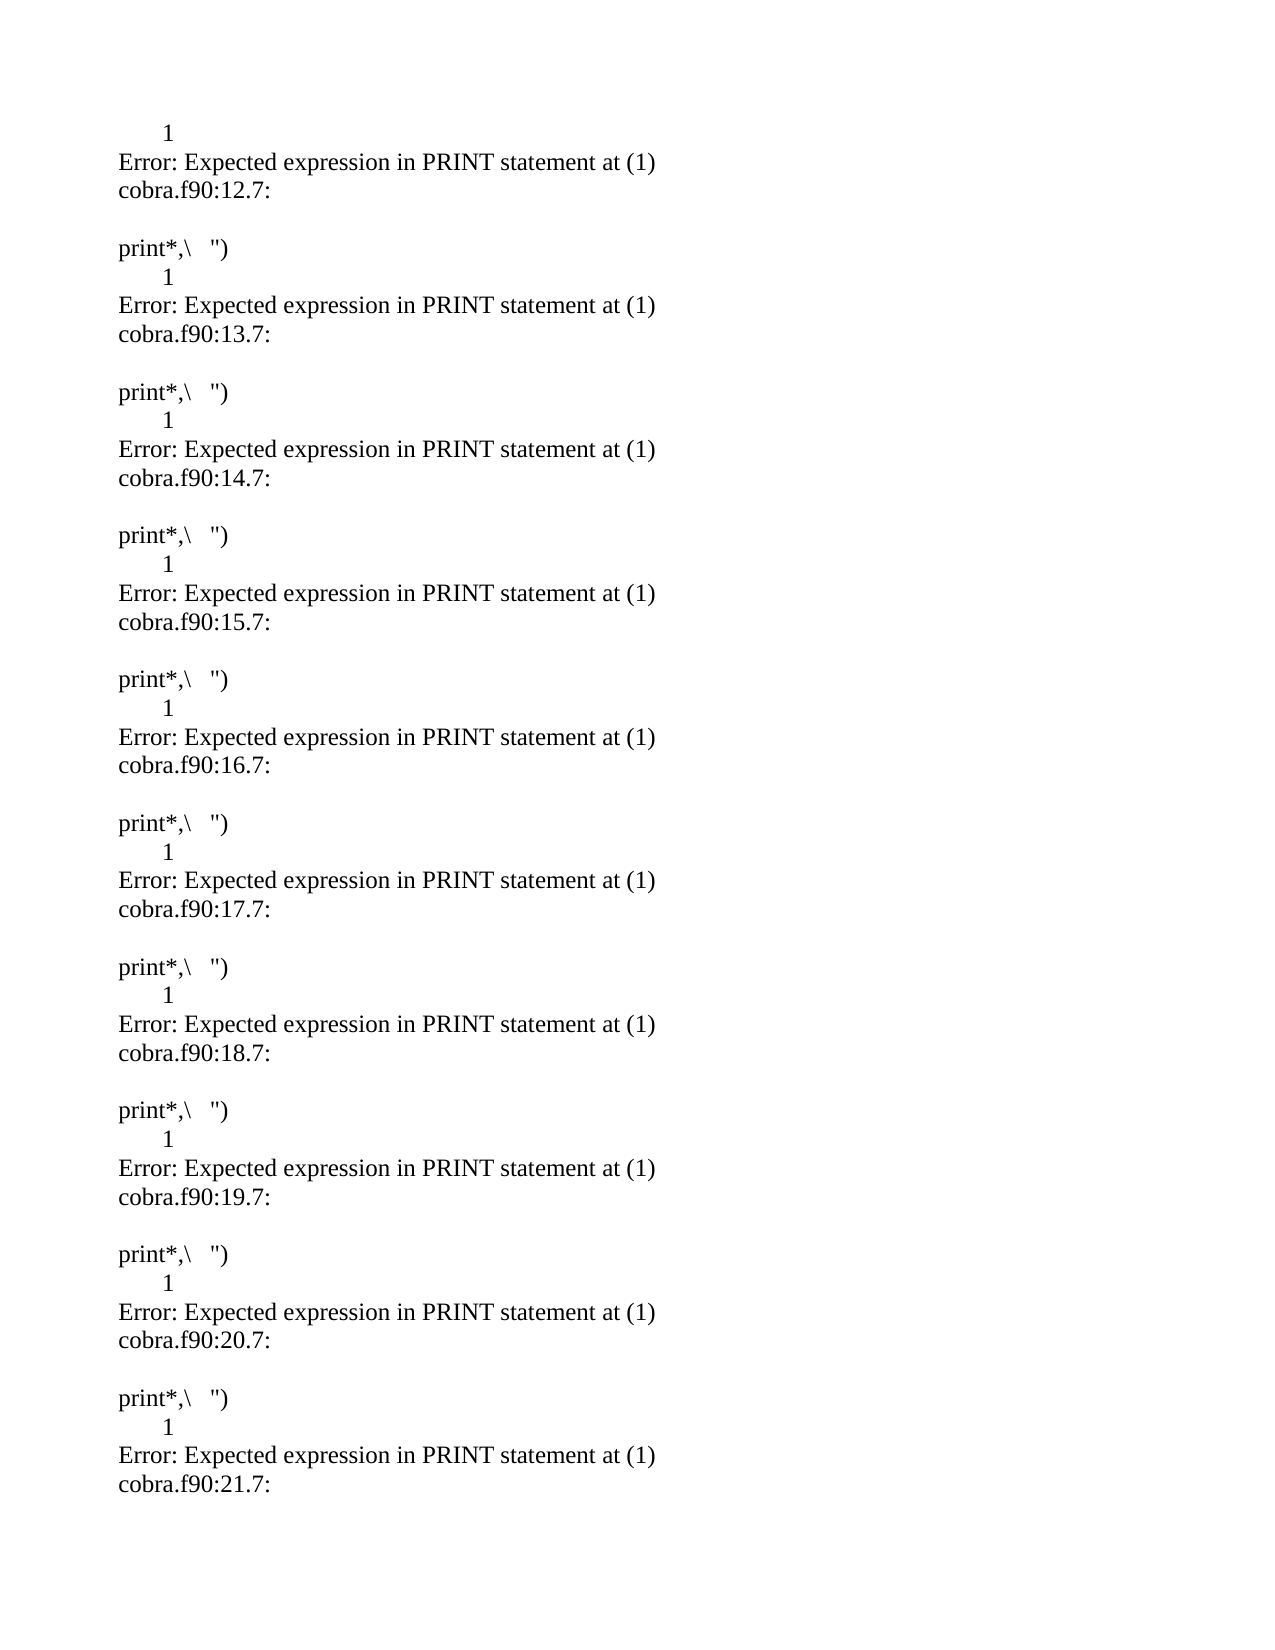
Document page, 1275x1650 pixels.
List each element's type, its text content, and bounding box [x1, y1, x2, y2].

text 1 [118, 837, 1157, 866]
text Error: Expected expression in PRINT statement at (1) [118, 434, 1157, 463]
text Error: Expected expression in PRINT statement at (1) [118, 866, 1157, 894]
text cobra.f90:20.7: [118, 1326, 1157, 1354]
text cobra.f90:13.7: [118, 319, 1157, 348]
text cobra.f90:14.7: [118, 463, 1157, 492]
text print*,\ ") [118, 1239, 1157, 1268]
text print*,\ ") [118, 1383, 1157, 1412]
text Error: Expected expression in PRINT statement at (1) [118, 578, 1157, 607]
text Error: Expected expression in PRINT statement at (1) [118, 1153, 1157, 1182]
text Error: Expected expression in PRINT statement at (1) [118, 722, 1157, 751]
text cobra.f90:17.7: [118, 894, 1157, 923]
text 1 [118, 1268, 1157, 1297]
text 1 [118, 1124, 1157, 1153]
text 1 [118, 693, 1157, 722]
text print*,\ ") [118, 952, 1157, 981]
text cobra.f90:15.7: [118, 607, 1157, 636]
text cobra.f90:12.7: [118, 176, 1157, 204]
text Error: Expected expression in PRINT statement at (1) [118, 1297, 1157, 1326]
text 1 [118, 406, 1157, 434]
text print*,\ ") [118, 521, 1157, 549]
text print*,\ ") [118, 1096, 1157, 1124]
text Error: Expected expression in PRINT statement at (1) [118, 147, 1157, 176]
text cobra.f90:18.7: [118, 1038, 1157, 1067]
text Error: Expected expression in PRINT statement at (1) [118, 1441, 1157, 1469]
text 1 [118, 981, 1157, 1009]
text print*,\ ") [118, 808, 1157, 837]
text 1 [118, 262, 1157, 291]
text print*,\ ") [118, 664, 1157, 693]
text cobra.f90:21.7: [118, 1469, 1157, 1498]
text cobra.f90:16.7: [118, 751, 1157, 779]
text cobra.f90:19.7: [118, 1182, 1157, 1211]
text Error: Expected expression in PRINT statement at (1) [118, 291, 1157, 319]
text 1 [118, 1412, 1157, 1441]
text 1 [118, 549, 1157, 578]
text print*,\ ") [118, 233, 1157, 262]
text 1 [118, 118, 1157, 147]
text print*,\ ") [118, 377, 1157, 406]
text Error: Expected expression in PRINT statement at (1) [118, 1009, 1157, 1038]
